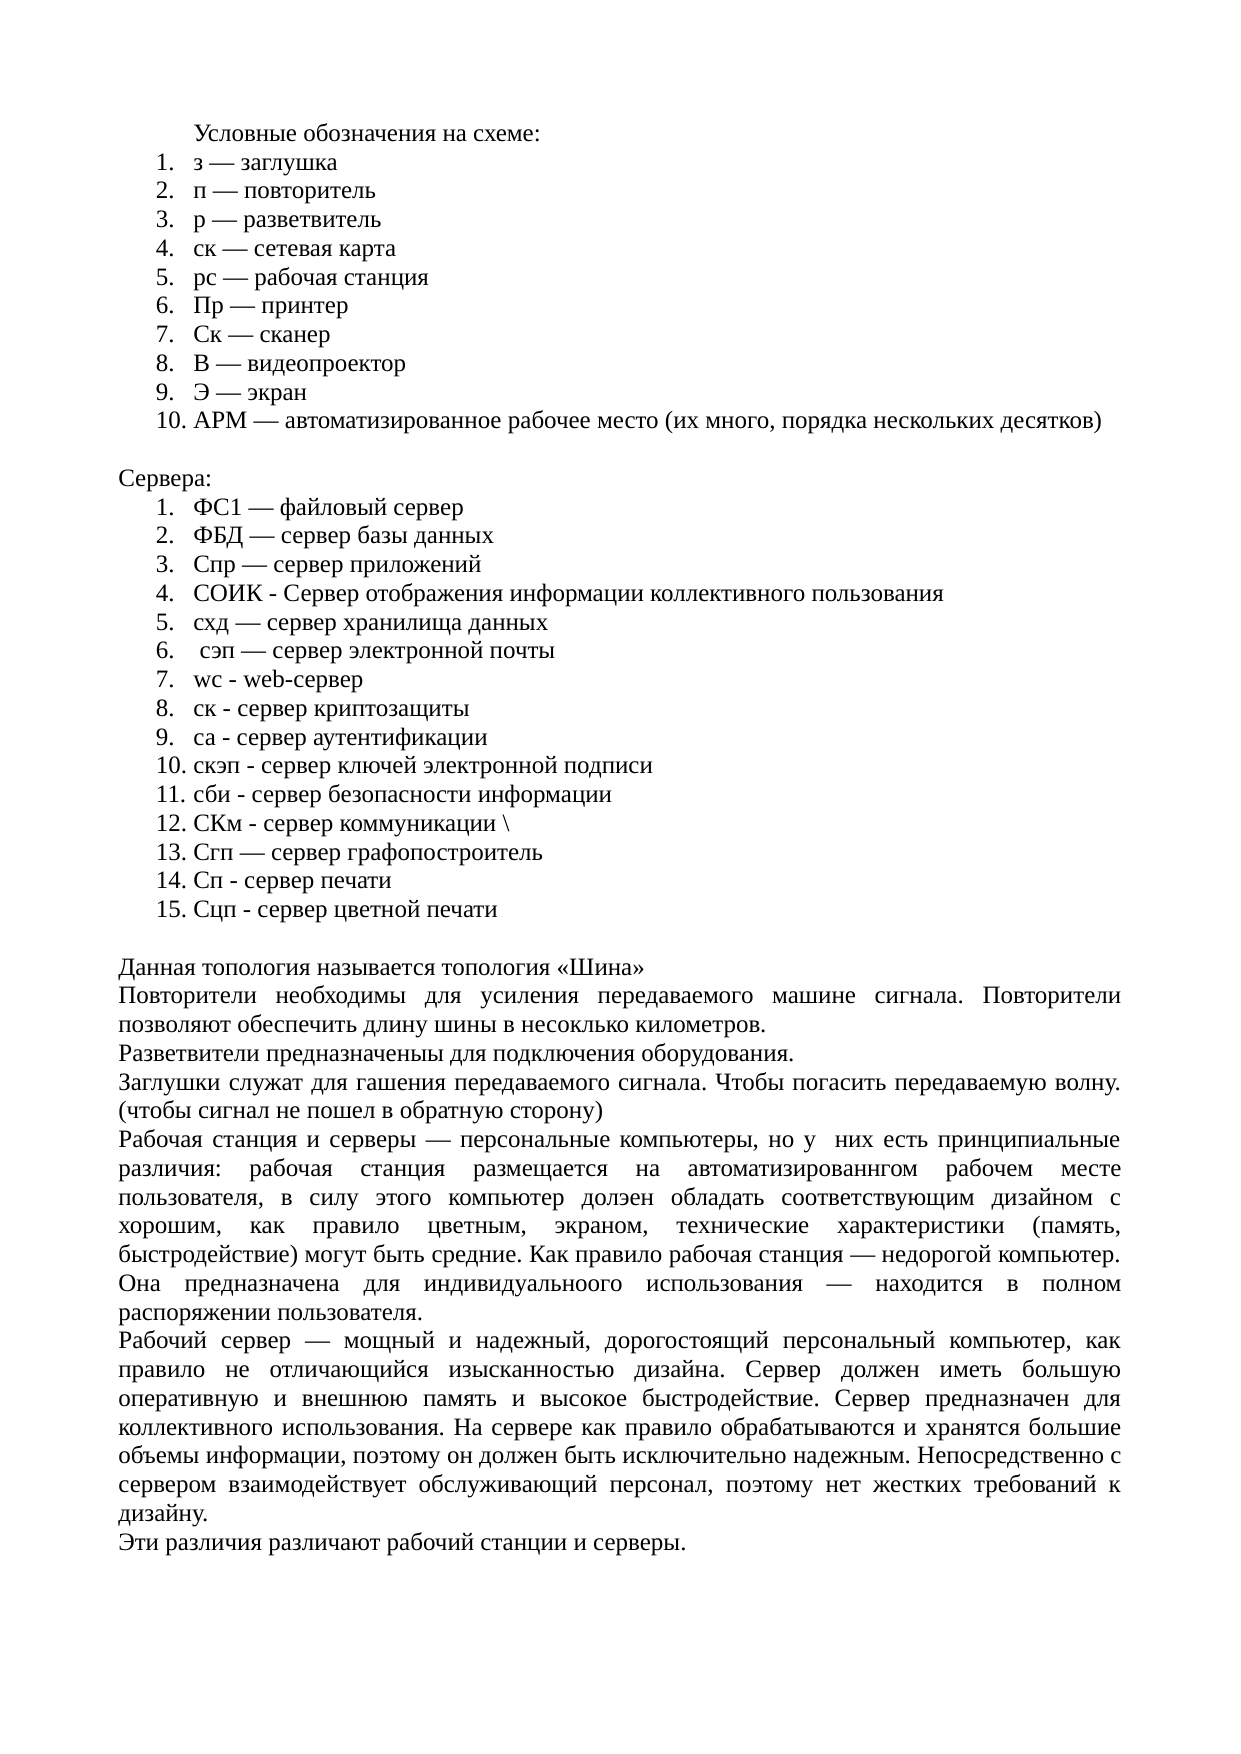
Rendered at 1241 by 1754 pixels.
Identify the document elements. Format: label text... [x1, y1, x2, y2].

list скэп - сервер ключей электронной подписи [156, 751, 1122, 779]
text Эти различия различают рабочий станции и серверы. [118, 1527, 1122, 1556]
text Данная топология называется топология «Шина» [118, 952, 1122, 981]
text Рабочая станция и серверы — персональные компьютеры, но у них есть принципиальные различия: рабочая станция размещается на автоматизированнгом рабочем месте пользователя, в силу этого компьютер долэен обладать соответствующим дизайном с хорошим, как правило цветным, экраном, технические характеристики (память, быстродействие) могут быть средние. Как правило рабочая станция — недорогой компьютер. Она предназначена для индивидуальноого использования — находится в полном распоряжении пользователя. [118, 1124, 1122, 1326]
list сэп — сервер электронной почты [156, 636, 1122, 664]
list рс — рабочая станция [156, 262, 1122, 291]
list Пр — принтер [156, 291, 1122, 319]
list ск - сервер криптозащиты [156, 693, 1122, 722]
list схд — сервер хранилища данных [156, 607, 1122, 636]
text Разветвители предназначеныы для подключения оборудования. [118, 1038, 1122, 1067]
list Сп - сервер печати [156, 866, 1122, 894]
text Рабочий сервер — мощный и надежный, дорогостоящий персональный компьютер, как правило не отличающийся изысканностью дизайна. Сервер должен иметь большую оперативную и внешнюю память и высокое быстродействие. Сервер предназначен для коллективного использования. На сервере как правило обрабатываются и хранятся большие объемы информации, поэтому он должен быть исключительно надежным. Непосредственно с сервером взаимодействует обслуживающий персонал, поэтому нет жестких требований к дизайну. [118, 1326, 1122, 1527]
list Спр — сервер приложений [156, 549, 1122, 578]
list СОИК - Сервер отображения информации коллективного пользования [156, 578, 1122, 607]
list Э — экран [156, 377, 1122, 406]
list сби - сервер безопасности информации [156, 779, 1122, 808]
list АРМ — автоматизированное рабочее место (их много, порядка нескольких десятков) [156, 406, 1122, 434]
list п — повторитель [156, 176, 1122, 204]
list Сгп — сервер графопостроитель [156, 837, 1122, 866]
text Сервера: [118, 463, 1122, 492]
text Заглушки служат для гашения передаваемого сигнала. Чтобы погасить передаваемую волну. (чтобы сигнал не пошел в обратную сторону) [118, 1067, 1122, 1124]
list Сцп - сервер цветной печати [156, 894, 1122, 923]
list ск — сетевая карта [156, 233, 1122, 262]
list р — разветвитель [156, 204, 1122, 233]
list В — видеопроектор [156, 348, 1122, 377]
list Условные обозначения на схеме: [156, 118, 1122, 147]
list Ск — сканер [156, 319, 1122, 348]
list са - сервер аутентификации [156, 722, 1122, 751]
list ФБД — сервер базы данных [156, 521, 1122, 549]
list СКм - сервер коммуникации \ [156, 808, 1122, 837]
list wс - web-сервер [156, 664, 1122, 693]
list з — заглушка [156, 147, 1122, 176]
text Повторители необходимы для усиления передаваемого машине сигнала. Повторители позволяют обеспечить длину шины в несоклько километров. [118, 981, 1122, 1038]
list ФС1 — файловый сервер [156, 492, 1122, 521]
